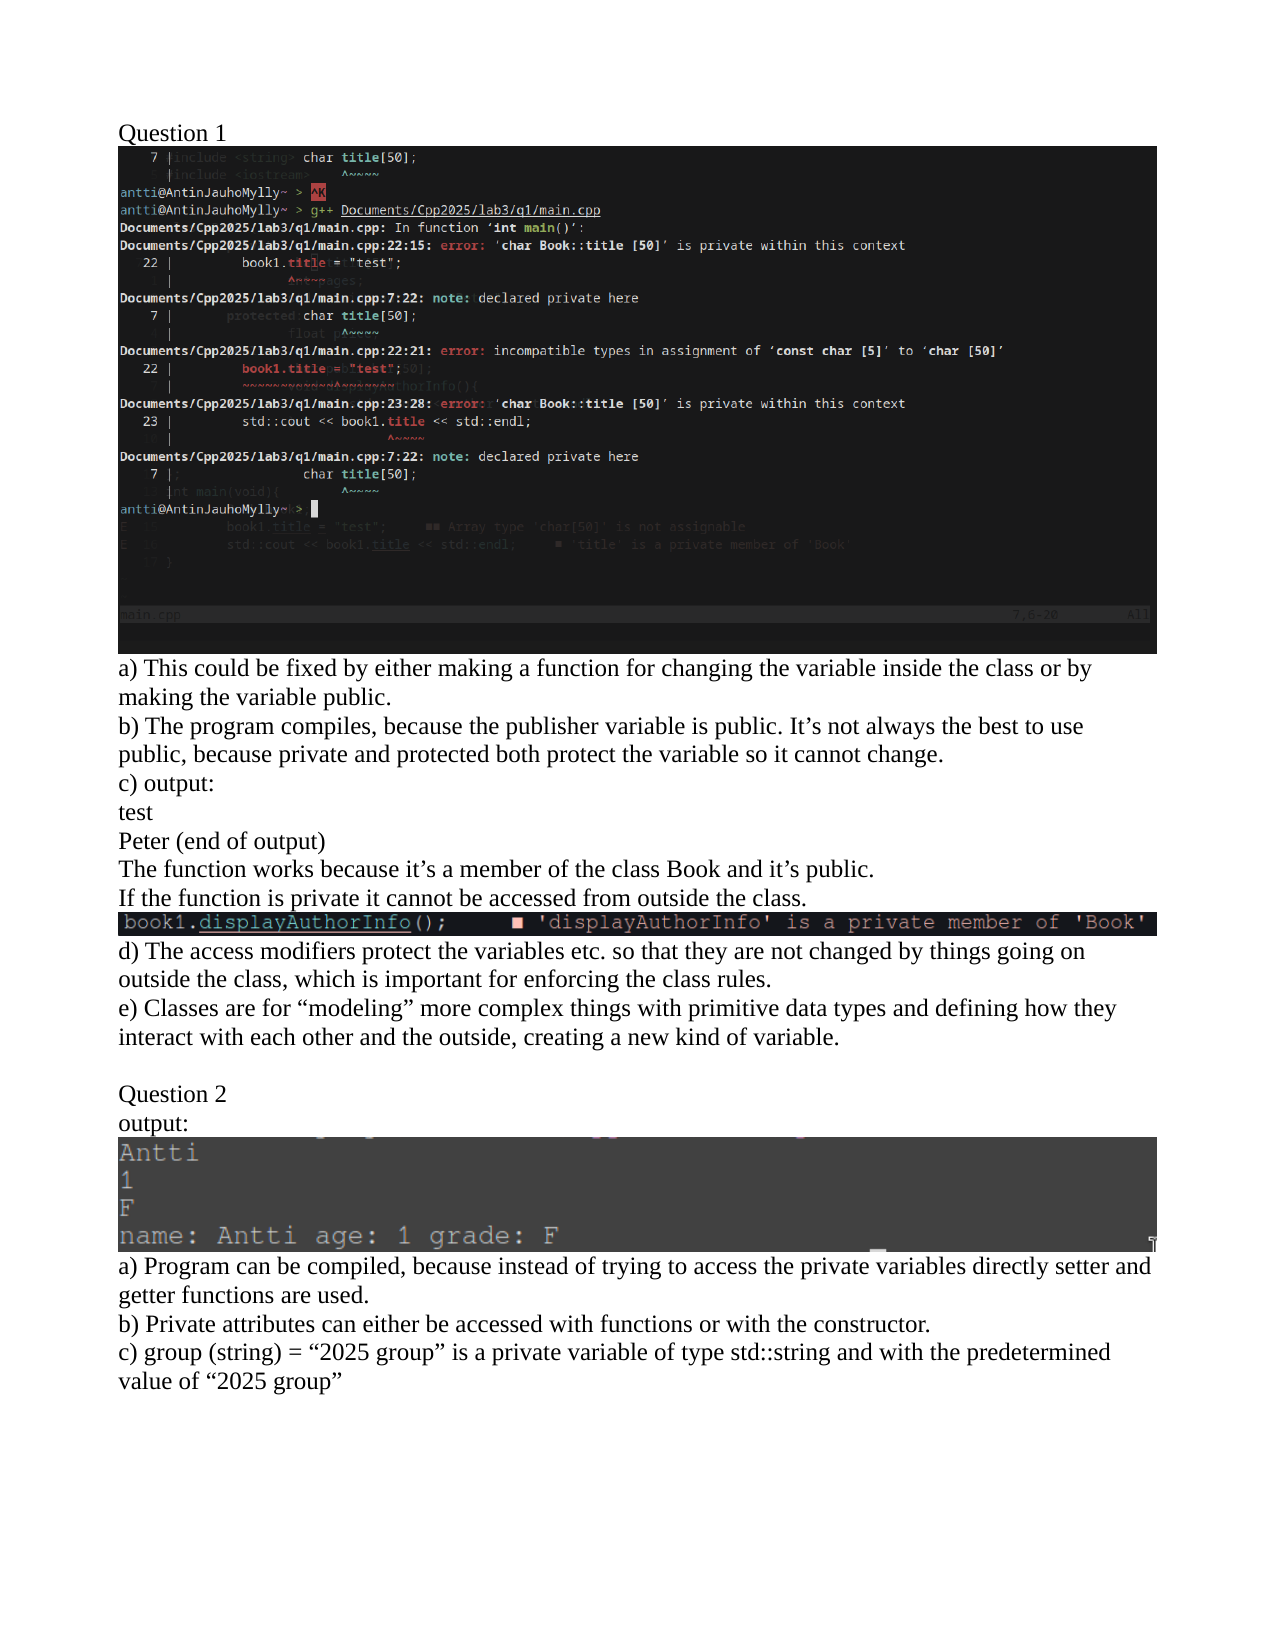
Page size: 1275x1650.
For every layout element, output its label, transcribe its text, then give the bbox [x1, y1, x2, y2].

text output: [118, 1108, 1157, 1137]
text c) output: [118, 768, 1157, 797]
text test [118, 797, 1157, 826]
picture [118, 146, 1157, 654]
text b) Private attributes can either be accessed with functions or with the constructor. [118, 1309, 1157, 1337]
text a) Program can be compiled, because instead of trying to access the private variables directly setter and getter functions are used. [118, 1252, 1157, 1309]
text The function works because it’s a member of the class Book and it’s public. [118, 854, 1157, 883]
text If the function is private it cannot be accessed from outside the class. [118, 883, 1157, 912]
text b) The program compiles, because the publisher variable is public. It’s not always the best to use public, because private and protected both protect the variable so it cannot change. [118, 711, 1157, 768]
picture [118, 912, 1157, 936]
text Question 1 [118, 118, 1157, 146]
text Question 2 [118, 1079, 1157, 1108]
picture [118, 1137, 1157, 1252]
text Peter (end of output) [118, 826, 1157, 854]
text a) This could be fixed by either making a function for changing the variable inside the class or by making the variable public. [118, 654, 1157, 711]
text c) group (string) = “2025 group” is a private variable of type std::string and with the predetermined value of “2025 group” [118, 1337, 1157, 1395]
text e) Classes are for “modeling” more complex things with primitive data types and defining how they interact with each other and the outside, creating a new kind of variable. [118, 993, 1157, 1051]
text d) The access modifiers protect the variables etc. so that they are not changed by things going on outside the class, which is important for enforcing the class rules. [118, 936, 1157, 993]
